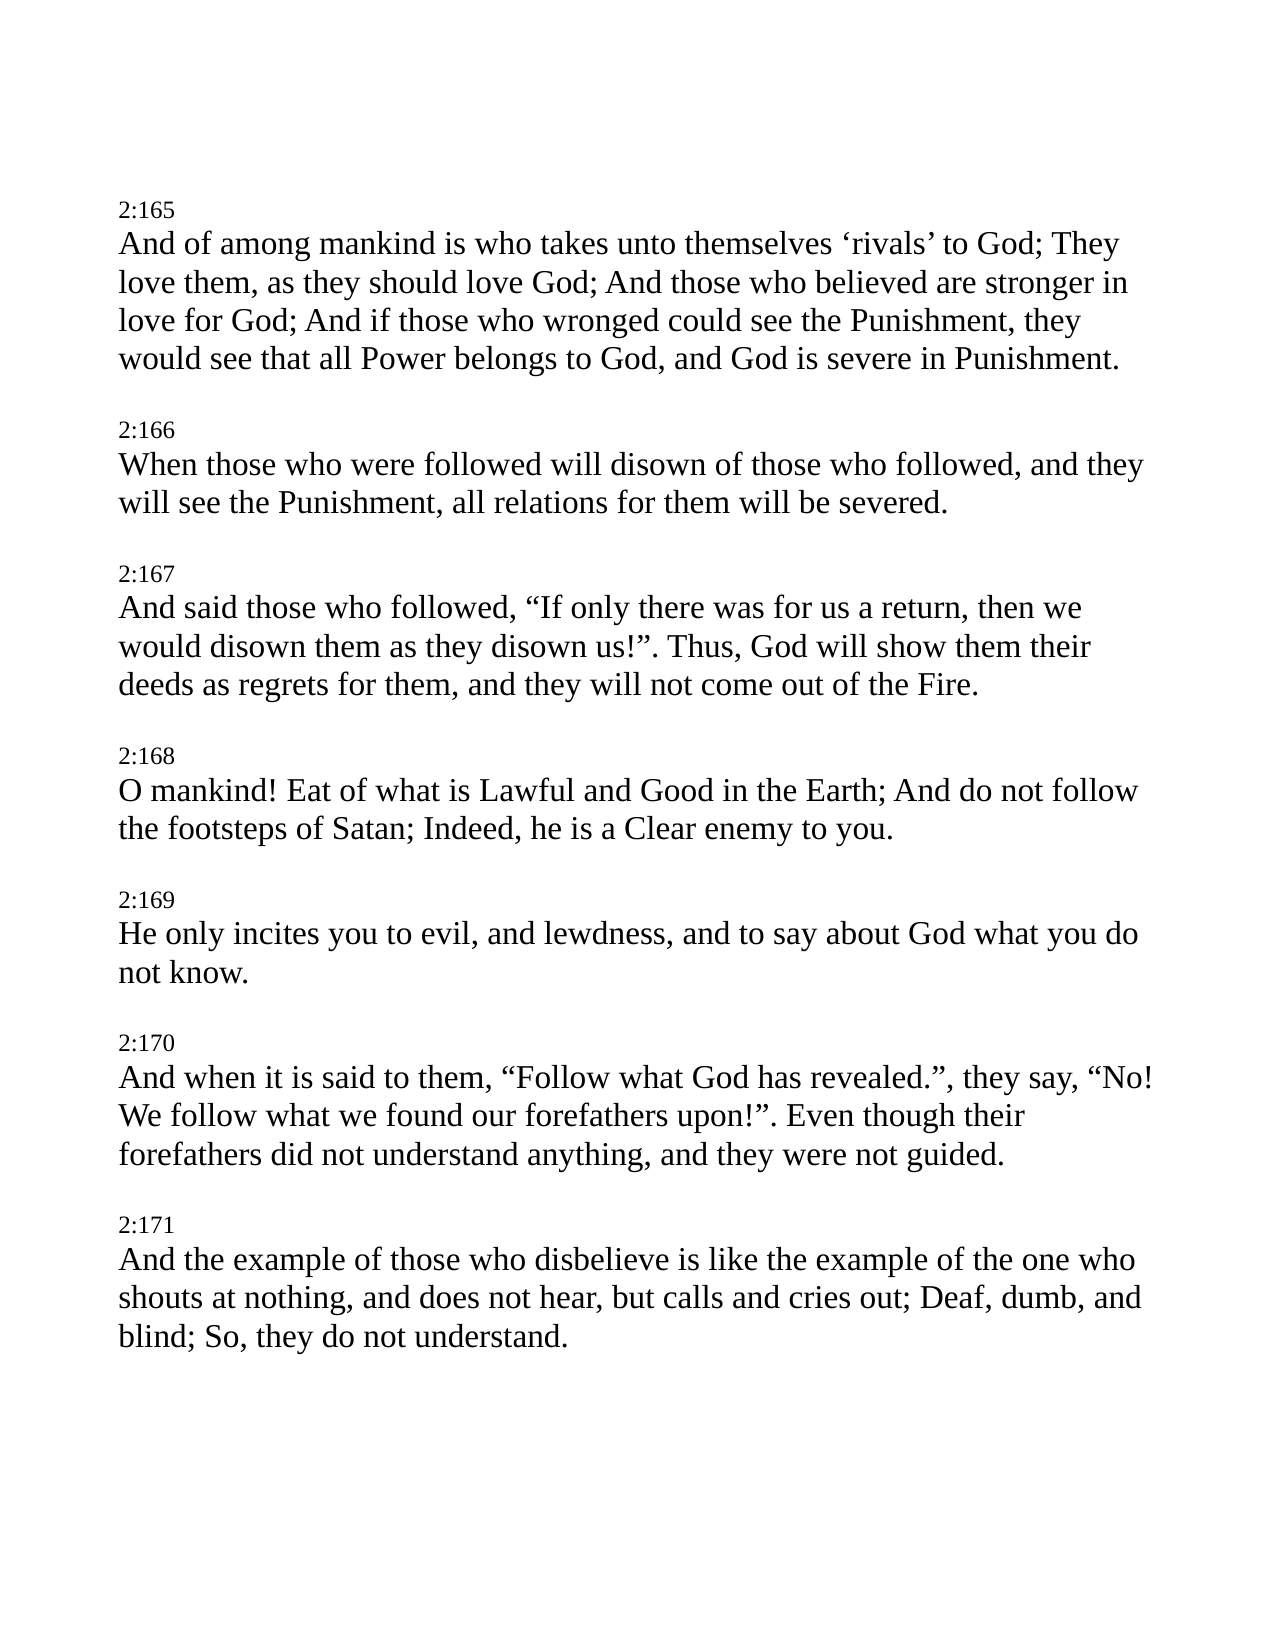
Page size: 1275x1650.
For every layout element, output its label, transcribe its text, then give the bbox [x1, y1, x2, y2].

text 2:166 [118, 415, 1157, 444]
text When those who were followed will disown of those who followed, and they will see the Punishment, all relations for them will be severed. [118, 444, 1157, 521]
text And said those who followed, “If only there was for us a return, then we would disown them as they disown us!”. Thus, God will show them their deeds as regrets for them, and they will not come out of the Fire. [118, 588, 1157, 703]
text He only incites you to evil, and lewdness, and to say about God what you do not know. [118, 913, 1157, 990]
text And the example of those who disbelieve is like the example of the one who shouts at nothing, and does not hear, but calls and cries out; Deaf, dumb, and blind; So, they do not understand. [118, 1239, 1157, 1354]
text And when it is said to them, “Follow what God has revealed.”, they say, “No! We follow what we found our forefathers upon!”. Even though their forefathers did not understand anything, and they were not guided. [118, 1057, 1157, 1172]
text 2:165 [118, 195, 1157, 223]
text 2:170 [118, 1028, 1157, 1057]
text 2:169 [118, 885, 1157, 913]
text 2:171 [118, 1211, 1157, 1239]
text 2:168 [118, 741, 1157, 770]
text 2:167 [118, 559, 1157, 588]
text O mankind! Eat of what is Lawful and Good in the Earth; And do not follow the footsteps of Satan; Indeed, he is a Clear enemy to you. [118, 770, 1157, 846]
text And of among mankind is who takes unto themselves ‘rivals’ to God; They love them, as they should love God; And those who believed are stronger in love for God; And if those who wronged could see the Punishment, they would see that all Power belongs to God, and God is severe in Punishment. [118, 223, 1157, 377]
